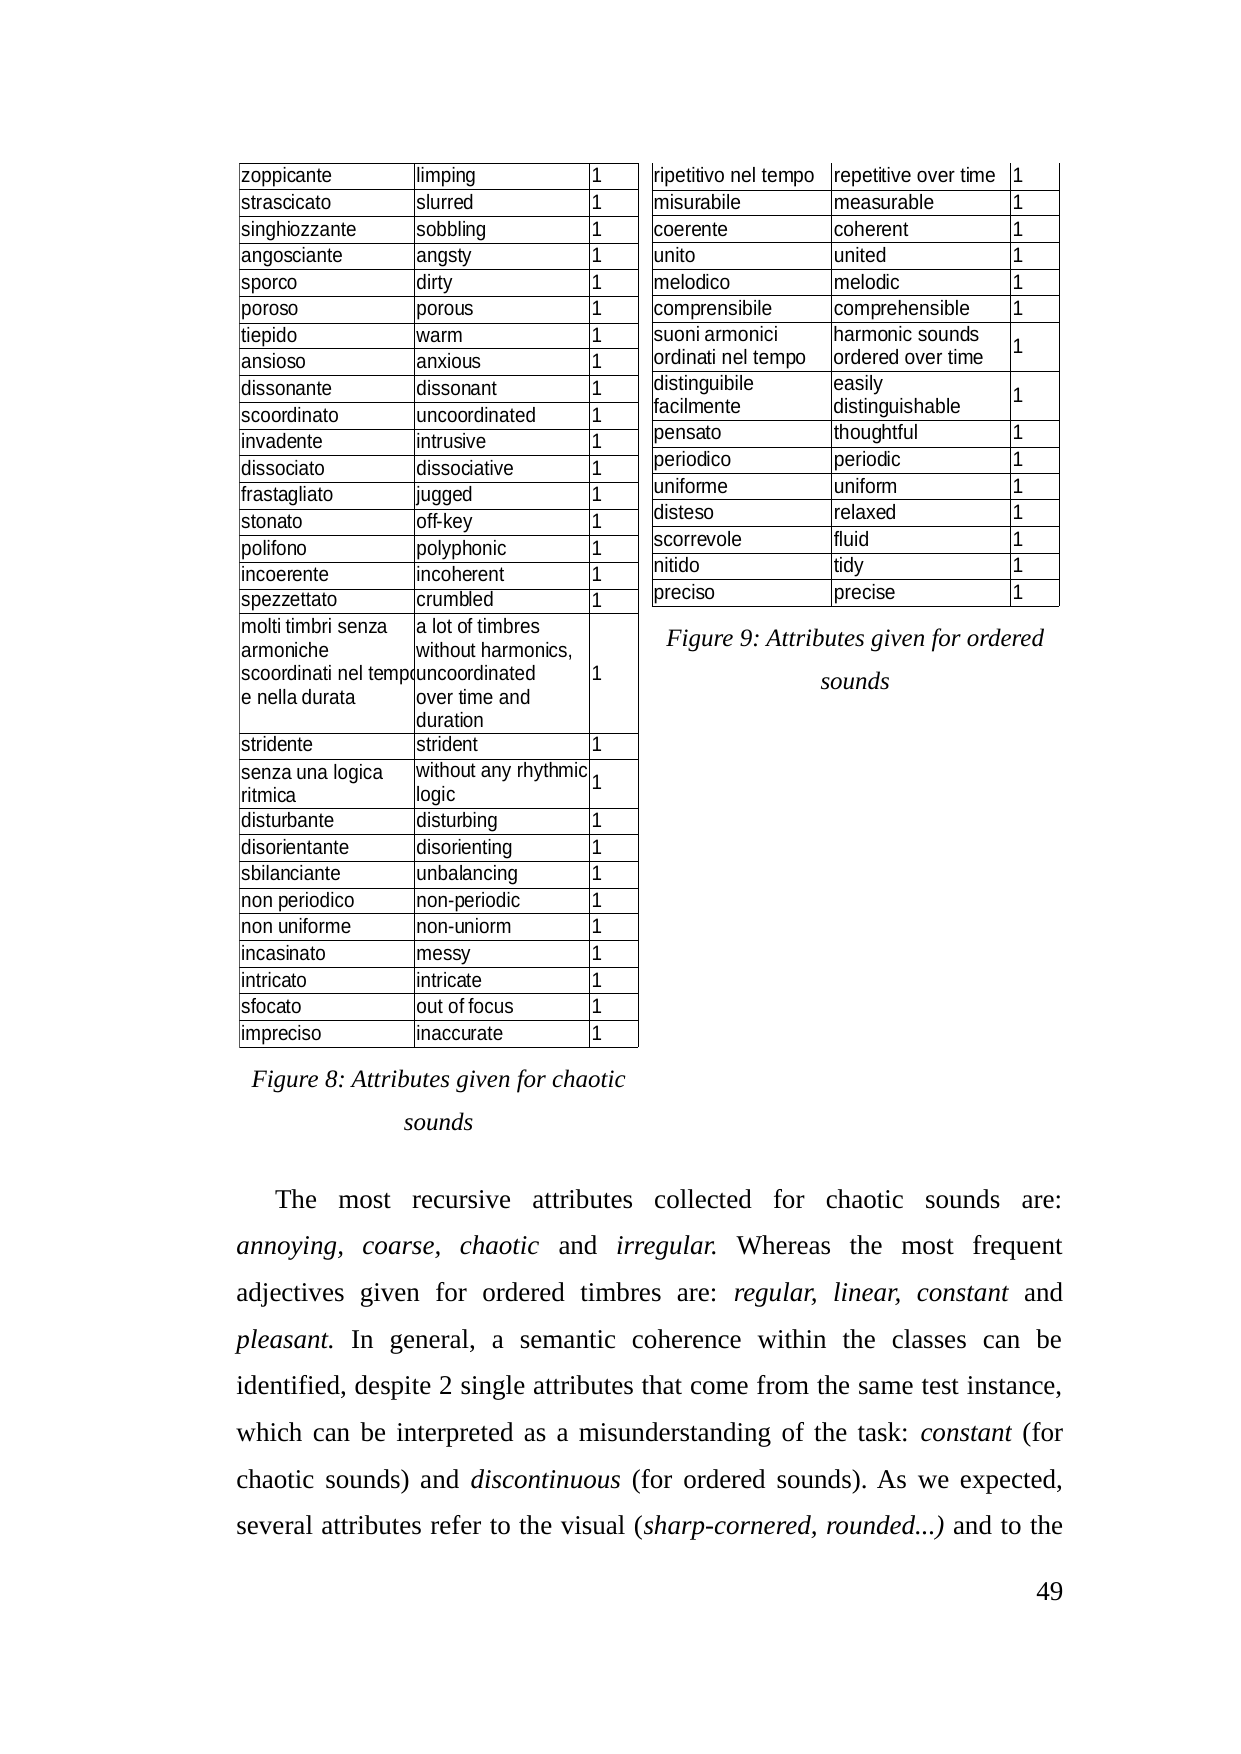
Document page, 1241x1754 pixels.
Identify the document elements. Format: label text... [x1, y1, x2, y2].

text Figure 8: Attributes given for chaotic sounds [239, 163, 640, 1136]
text Figure 9: Attributes given for ordered sounds [652, 163, 1061, 694]
text The most recursive attributes collected for chaotic sounds are: annoying, coarse, chaotic and irregular. Whereas the most frequent adjectives given for ordered timbres are: regular, linear, constant and pleasant. In general, a semantic coherence within the classes can be identified, despite 2 single attributes that come from the same test instance, which can be interpreted as a misunderstanding of the task: constant (for chaotic sounds) and discontinuous (for ordered sounds). As we expected, several attributes refer to the visual (sharp-cornered, rounded...) and to the [236, 1183, 1063, 1541]
